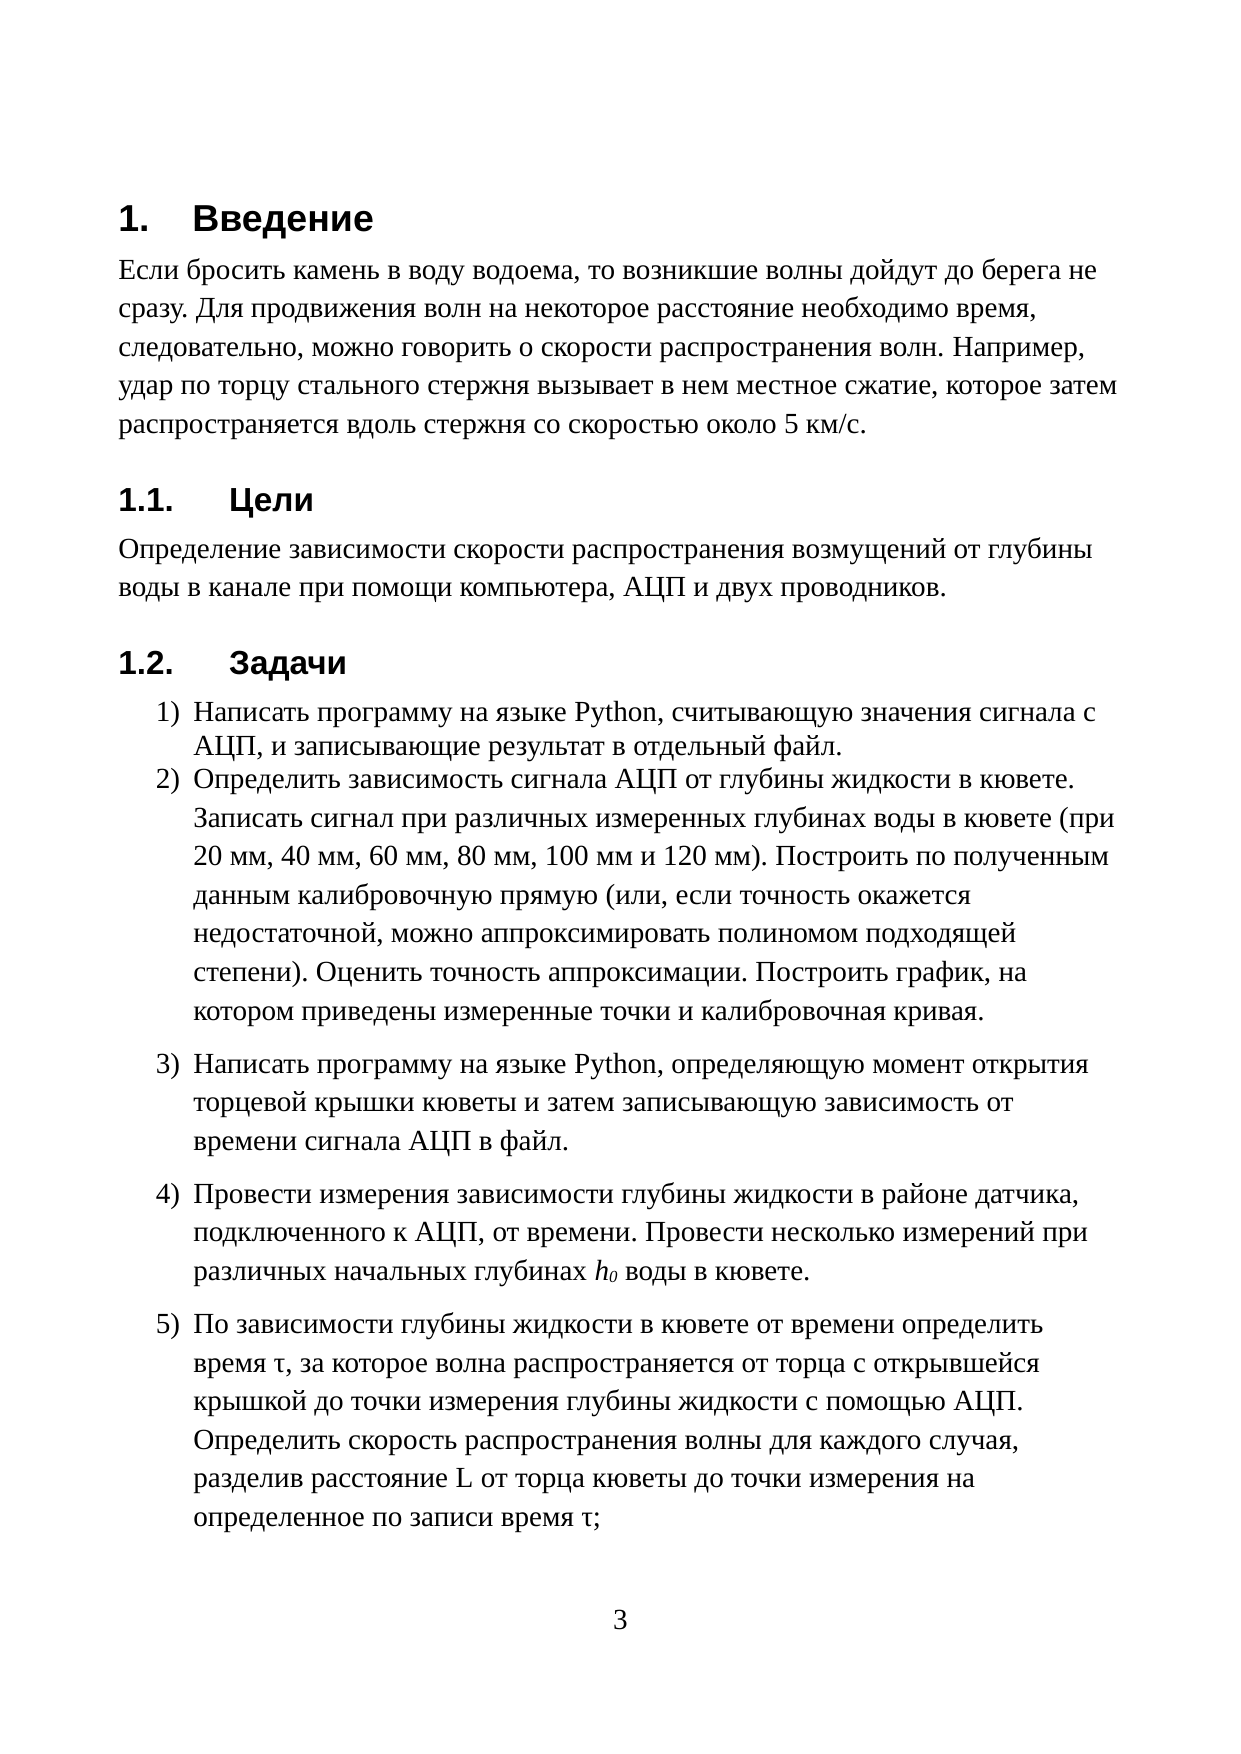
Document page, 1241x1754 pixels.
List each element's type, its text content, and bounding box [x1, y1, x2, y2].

subtitle Задачи [118, 643, 1122, 682]
list Определить зависимость сигнала АЦП от глубины жидкости в кювете. Записать сигнал при различных измеренных глубинах воды в кювете (при 20 мм, 40 мм, 60 мм, 80 мм, 100 мм и 120 мм). Построить по полученным данным калибровочную прямую (или, если точность окажется недостаточной, можно аппроксимировать полиномом подходящей степени). Оценить точность аппроксимации. Построить график, на котором приведены измеренные точки и калибровочная кривая. [156, 761, 1122, 1026]
list По зависимости глубины жидкости в кювете от времени определить время τ, за которое волна распространяется от торца с открывшейся крышкой до точки измерения глубины жидкости с помощью АЦП. Определить скорость распространения волны для каждого случая, разделив расстояние L от торца кюветы до точки измерения на определенное по записи время τ; [156, 1306, 1122, 1532]
text Определение зависимости скорости распространения возмущений от глубины воды в канале при помощи компьютера, АЦП и двух проводников. [118, 531, 1122, 603]
list Написать программу на языке Python, считывающую значения сигнала с АЦП, и записывающие результат в отдельный файл. [156, 694, 1122, 761]
subtitle Введение [118, 196, 1122, 239]
list Написать программу на языке Python, определяющую момент открытия торцевой крышки кюветы и затем записывающую зависимость от времени сигнала АЦП в файл. [156, 1046, 1122, 1156]
list Провести измерения зависимости глубины жидкости в районе датчика, подключенного к АЦП, от времени. Провести несколько измерений при различных начальных глубинах h0 воды в кювете. [156, 1176, 1122, 1287]
text Если бросить камень в воду водоема, то возникшие волны дойдут до берега не сразу. Для продвижения волн на некоторое расстояние необходимо время, следовательно, можно говорить о скорости распространения волн. Например, удар по торцу стального стержня вызывает в нем местное сжатие, которое затем распространяется вдоль стержня со скоростью около 5 км/с. [118, 252, 1122, 439]
subtitle Цели [118, 480, 1122, 518]
